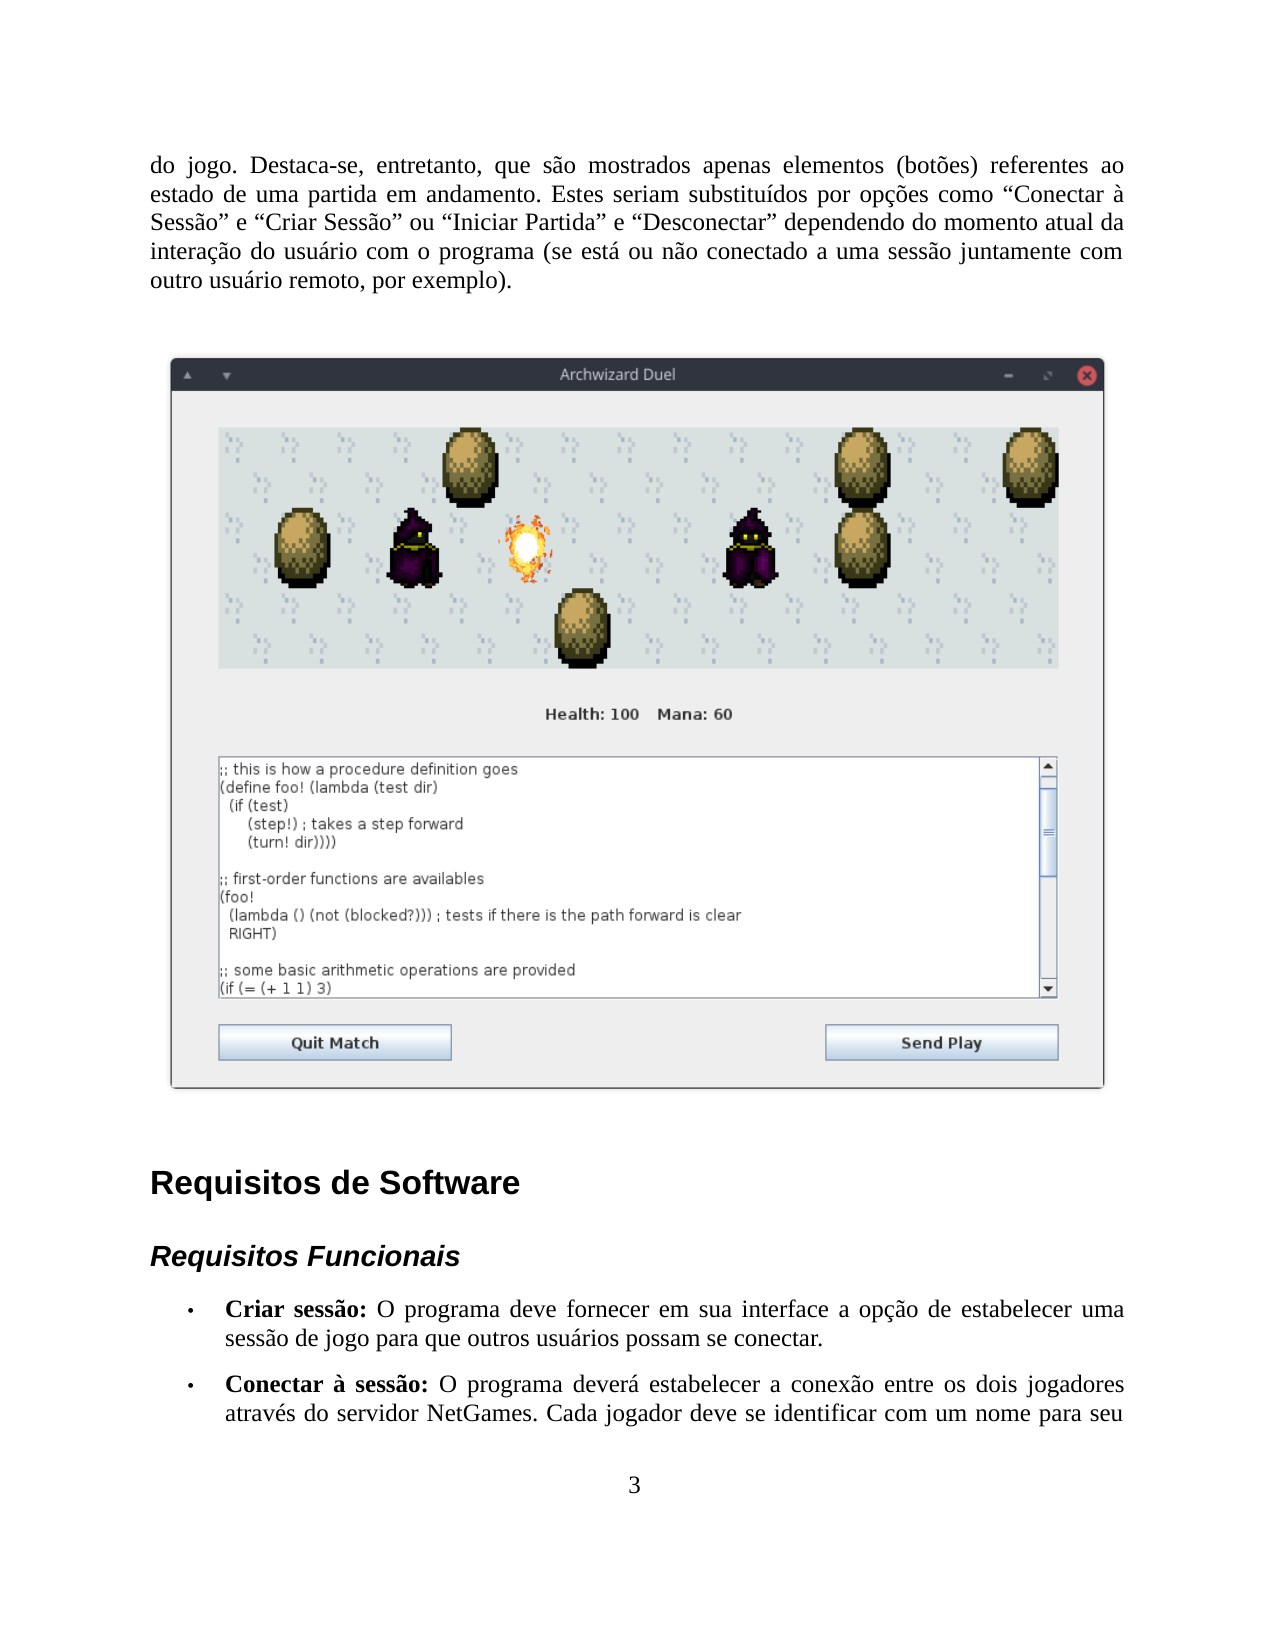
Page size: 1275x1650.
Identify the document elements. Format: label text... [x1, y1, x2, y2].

text do jogo. Destaca-se, entretanto, que são mostrados apenas elementos (botões) referentes ao estado de uma partida em andamento. Estes seriam substituídos por opções como “Conectar à Sessão” e “Criar Sessão” ou “Iniciar Partida” e “Desconectar” dependendo do momento atual da interação do usuário com o programa (se está ou não conectado a uma sessão juntamente com outro usuário remoto, por exemplo). [150, 150, 1125, 294]
picture [159, 346, 1116, 1101]
subtitle Requisitos Funcionais [150, 1239, 1125, 1272]
subtitle Requisitos de Software [150, 1163, 1125, 1201]
list Criar sessão: O programa deve fornecer em sua interface a opção de estabelecer uma sessão de jogo para que outros usuários possam se conectar. [187, 1294, 1125, 1351]
list Conectar à sessão: O programa deverá estabelecer a conexão entre os dois jogadores através do servidor NetGames. Cada jogador deve se identificar com um nome para seu [187, 1369, 1125, 1427]
